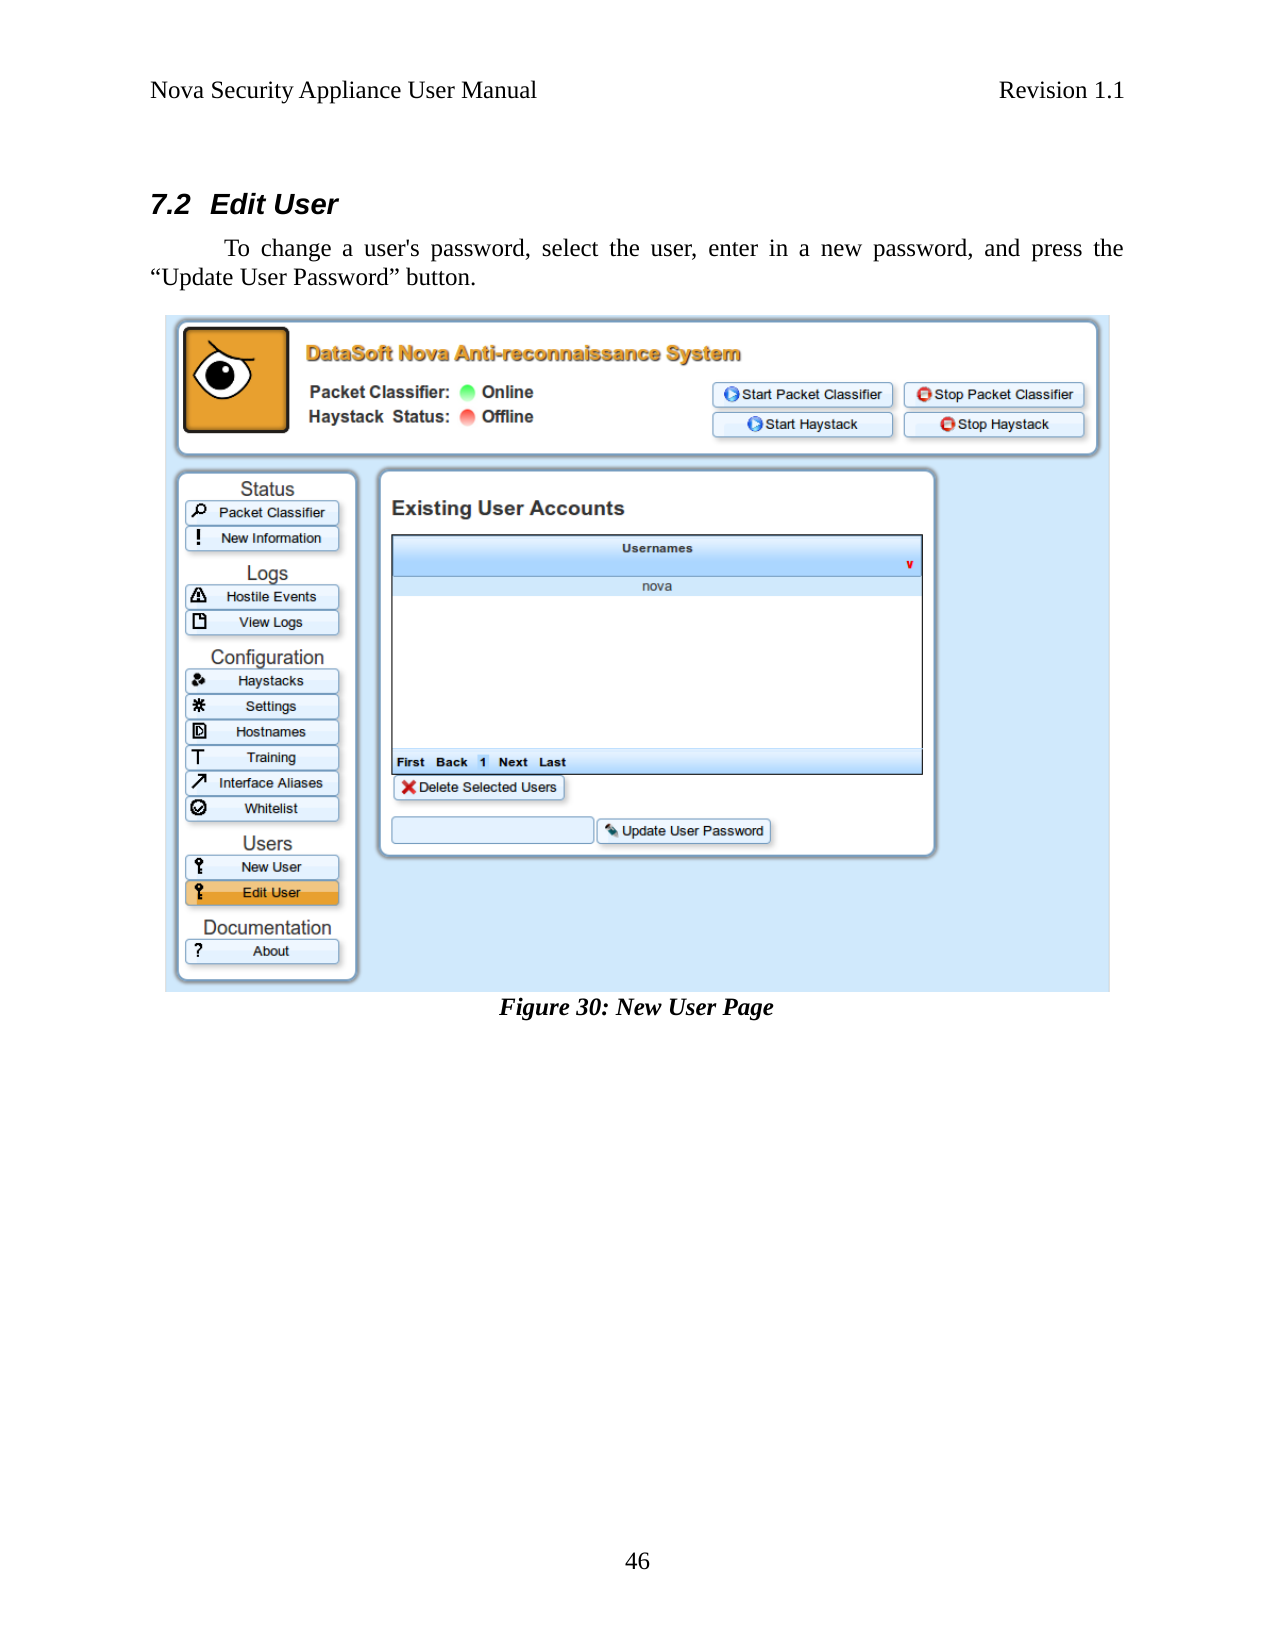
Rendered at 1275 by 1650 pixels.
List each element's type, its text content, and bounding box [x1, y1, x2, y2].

text Figure 30: New User Page [166, 992, 1109, 1020]
text To change a user's password, select the user, enter in a new password, and press the “Update User Password” button. [150, 233, 1125, 291]
picture [165, 315, 1110, 992]
subtitle Edit User [150, 187, 1125, 221]
